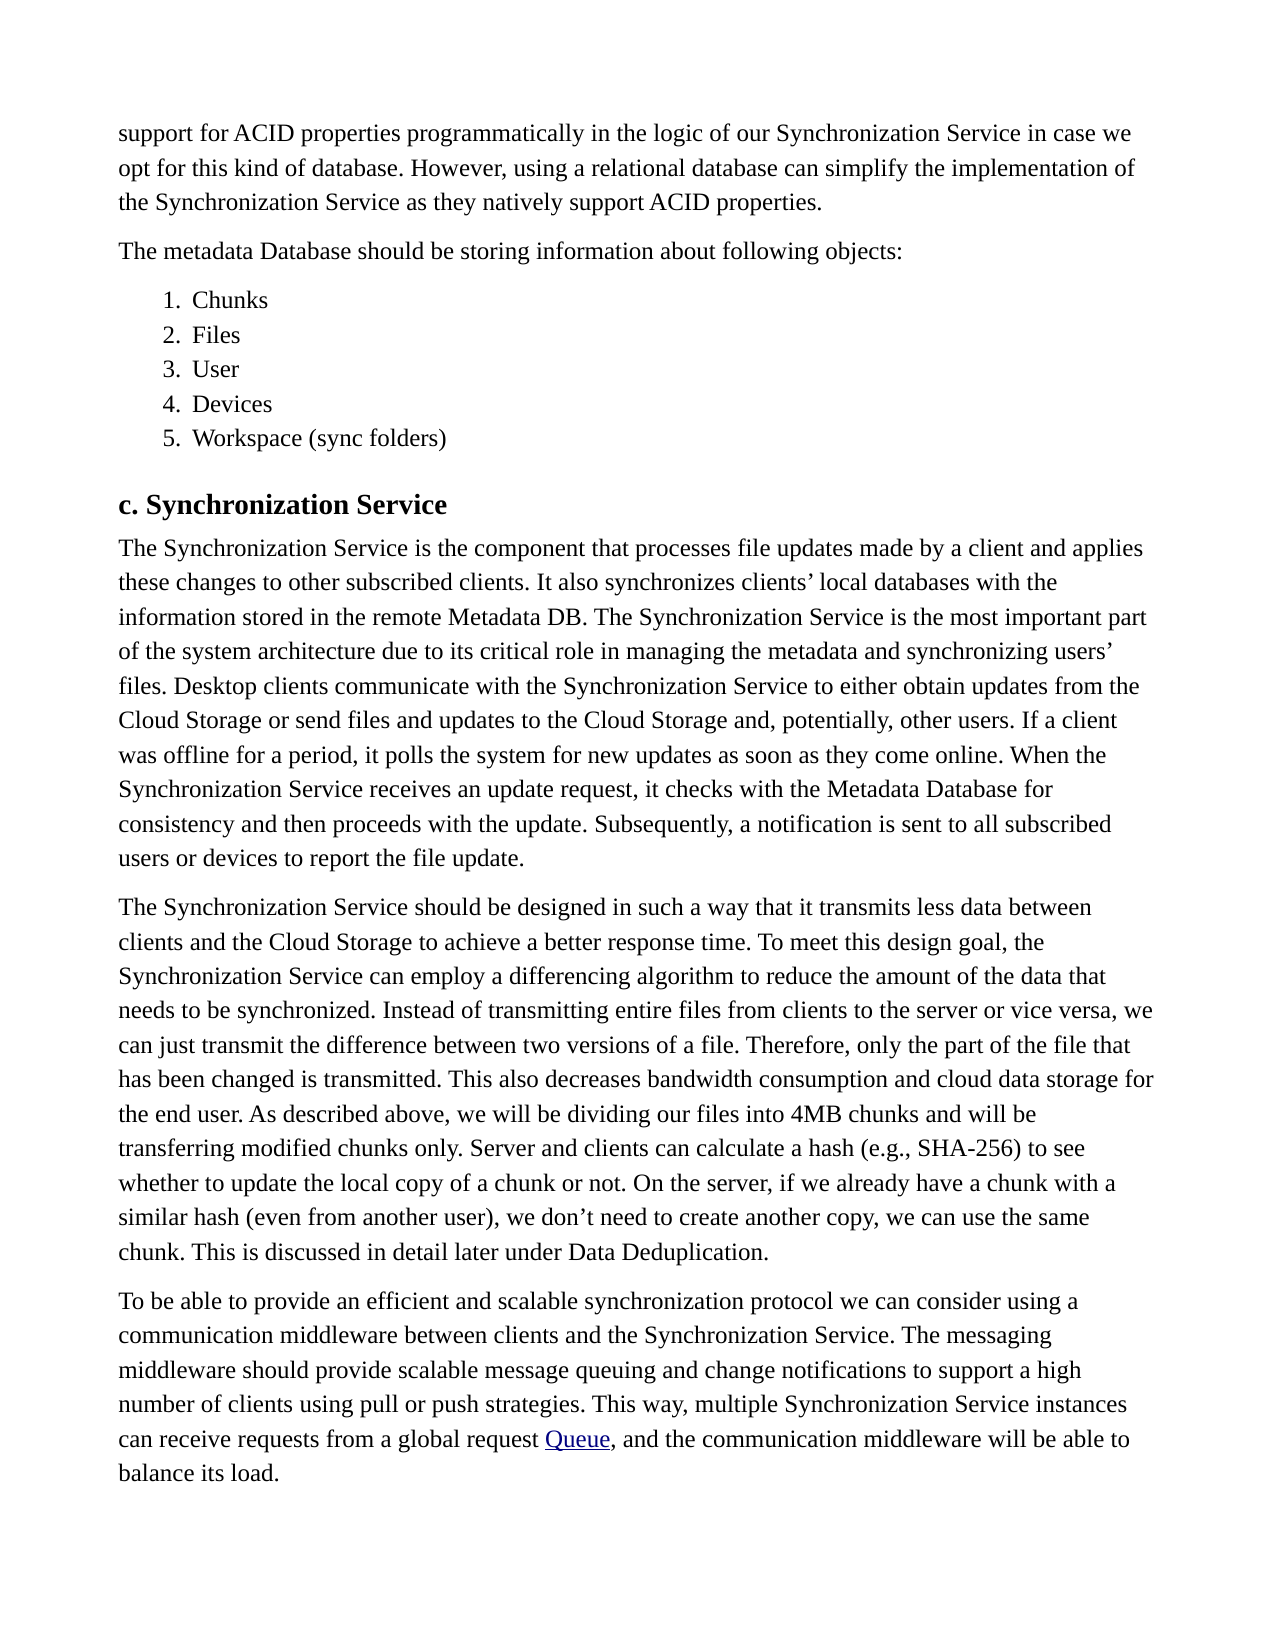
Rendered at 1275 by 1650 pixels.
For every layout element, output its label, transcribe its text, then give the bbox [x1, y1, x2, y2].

text support for ACID properties programmatically in the logic of our Synchronization Service in case we opt for this kind of database. However, using a relational database can simplify the implementation of the Synchronization Service as they natively support ACID properties. [118, 118, 1157, 216]
list Chunks [162, 285, 1157, 314]
text The Synchronization Service should be designed in such a way that it transmits less data between clients and the Cloud Storage to achieve a better response time. To meet this design goal, the Synchronization Service can employ a differencing algorithm to reduce the amount of the data that needs to be synchronized. Instead of transmitting entire files from clients to the server or vice versa, we can just transmit the difference between two versions of a file. Therefore, only the part of the file that has been changed is transmitted. This also decreases bandwidth consumption and cloud data storage for the end user. As described above, we will be dividing our files into 4MB chunks and will be transferring modified chunks only. Server and clients can calculate a hash (e.g., SHA-256) to see whether to update the local copy of a chunk or not. On the server, if we already have a chunk with a similar hash (even from another user), we don’t need to create another copy, we can use the same chunk. This is discussed in detail later under Data Deduplication. [118, 892, 1157, 1266]
list User [162, 354, 1157, 383]
text The metadata Database should be storing information about following objects: [118, 236, 1157, 265]
list Workspace (sync folders) [162, 423, 1157, 452]
list Devices [162, 389, 1157, 417]
text To be able to provide an efficient and scalable synchronization protocol we can consider using a communication middleware between clients and the Synchronization Service. The messaging middleware should provide scalable message queuing and change notifications to support a high number of clients using pull or push strategies. This way, multiple Synchronization Service instances can receive requests from a global request Queue, and the communication middleware will be able to balance its load. [118, 1286, 1157, 1487]
subtitle c. Synchronization Service [118, 487, 1157, 520]
text The Synchronization Service is the component that processes file updates made by a client and applies these changes to other subscribed clients. It also synchronizes clients’ local databases with the information stored in the remote Metadata DB. The Synchronization Service is the most important part of the system architecture due to its critical role in managing the metadata and synchronizing users’ files. Desktop clients communicate with the Synchronization Service to either obtain updates from the Cloud Storage or send files and updates to the Cloud Storage and, potentially, other users. If a client was offline for a period, it polls the system for new updates as soon as they come online. When the Synchronization Service receives an update request, it checks with the Metadata Database for consistency and then proceeds with the update. Subsequently, a notification is sent to all subscribed users or devices to report the file update. [118, 533, 1157, 872]
list Files [162, 320, 1157, 348]
